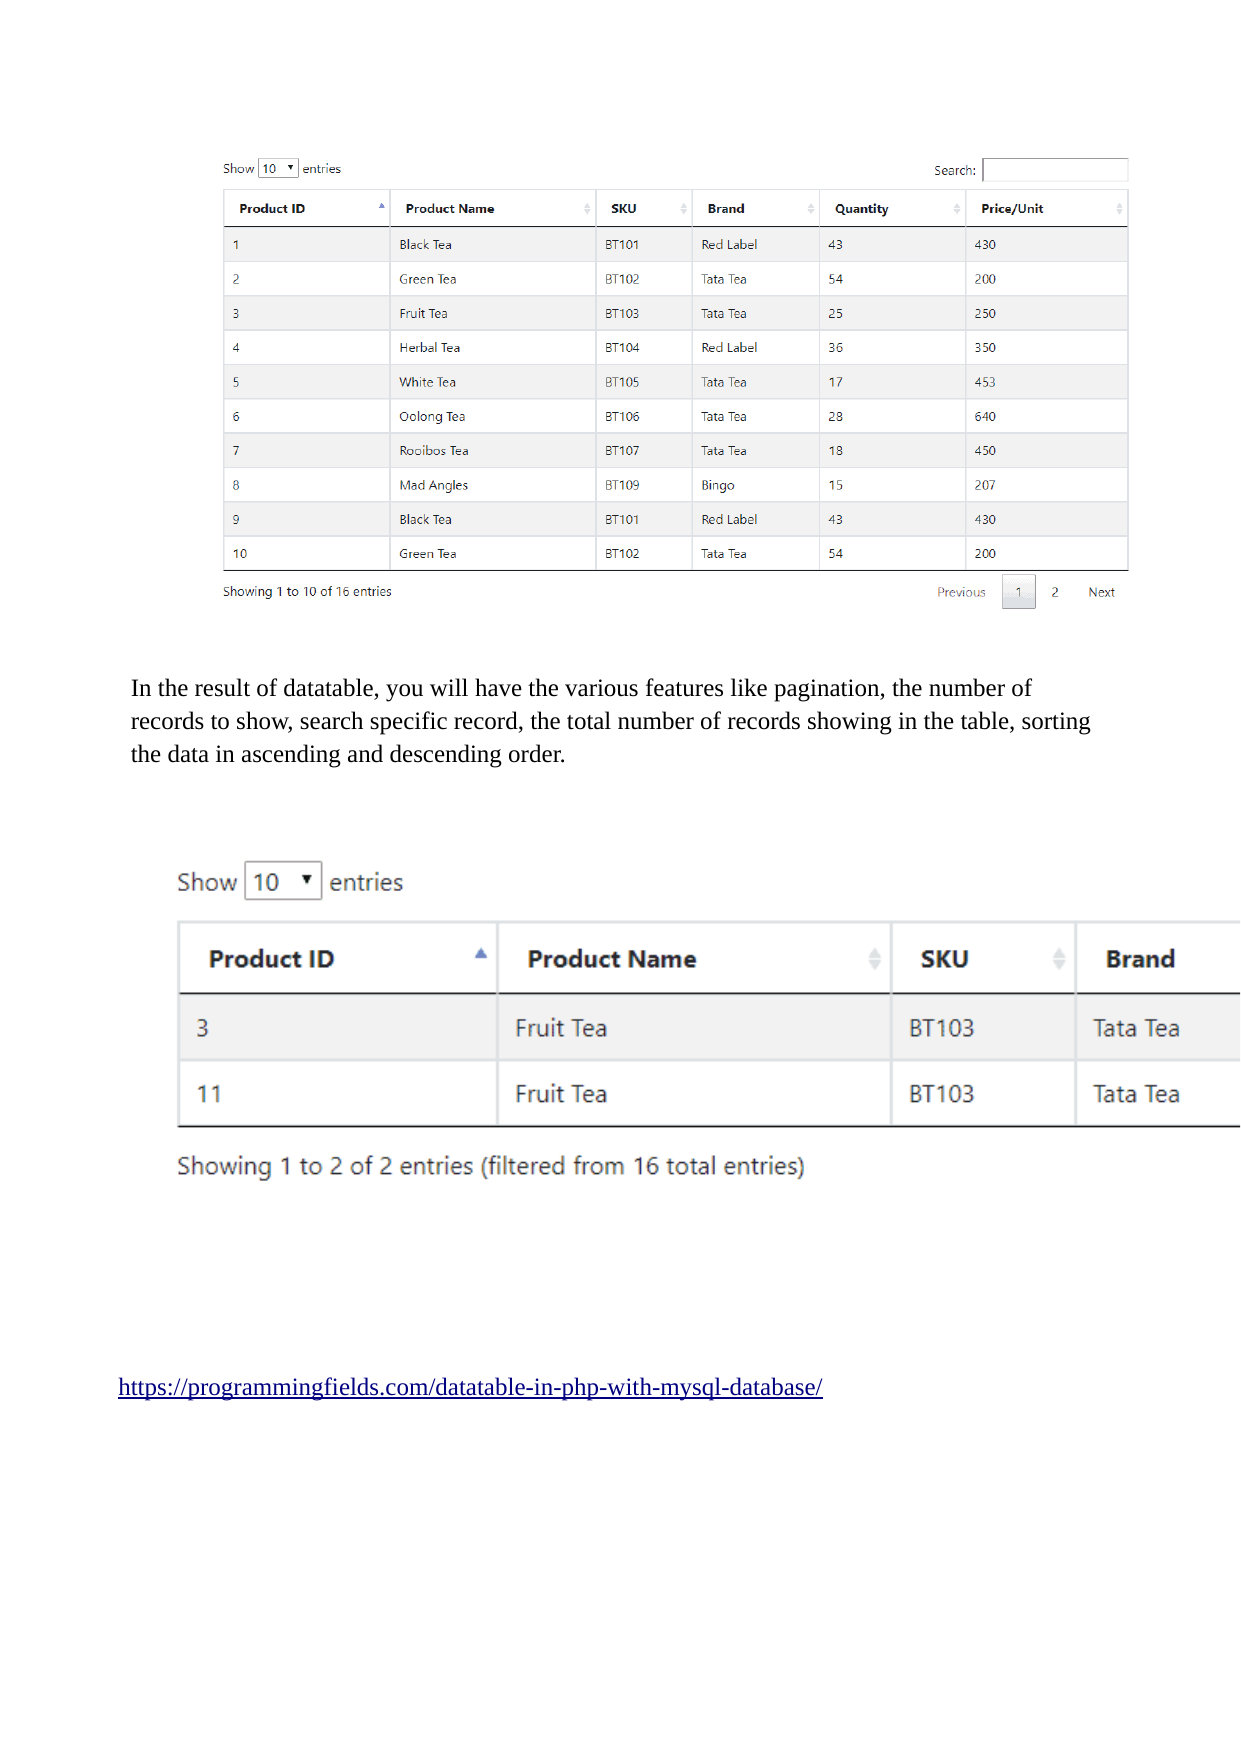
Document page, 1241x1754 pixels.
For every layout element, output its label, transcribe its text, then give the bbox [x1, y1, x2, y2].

picture [118, 786, 1241, 1336]
text Download Source [118, 1339, 1122, 1368]
picture [118, 118, 1233, 655]
text https://programmingfields.com/datatable-in-php-with-mysql-database/ [118, 1372, 1122, 1401]
text In the result of datatable, you will have the various features like pagination, the number of records to show, search specific record, the total number of records showing in the table, sorting the data in ascending and descending order. [131, 673, 1109, 768]
